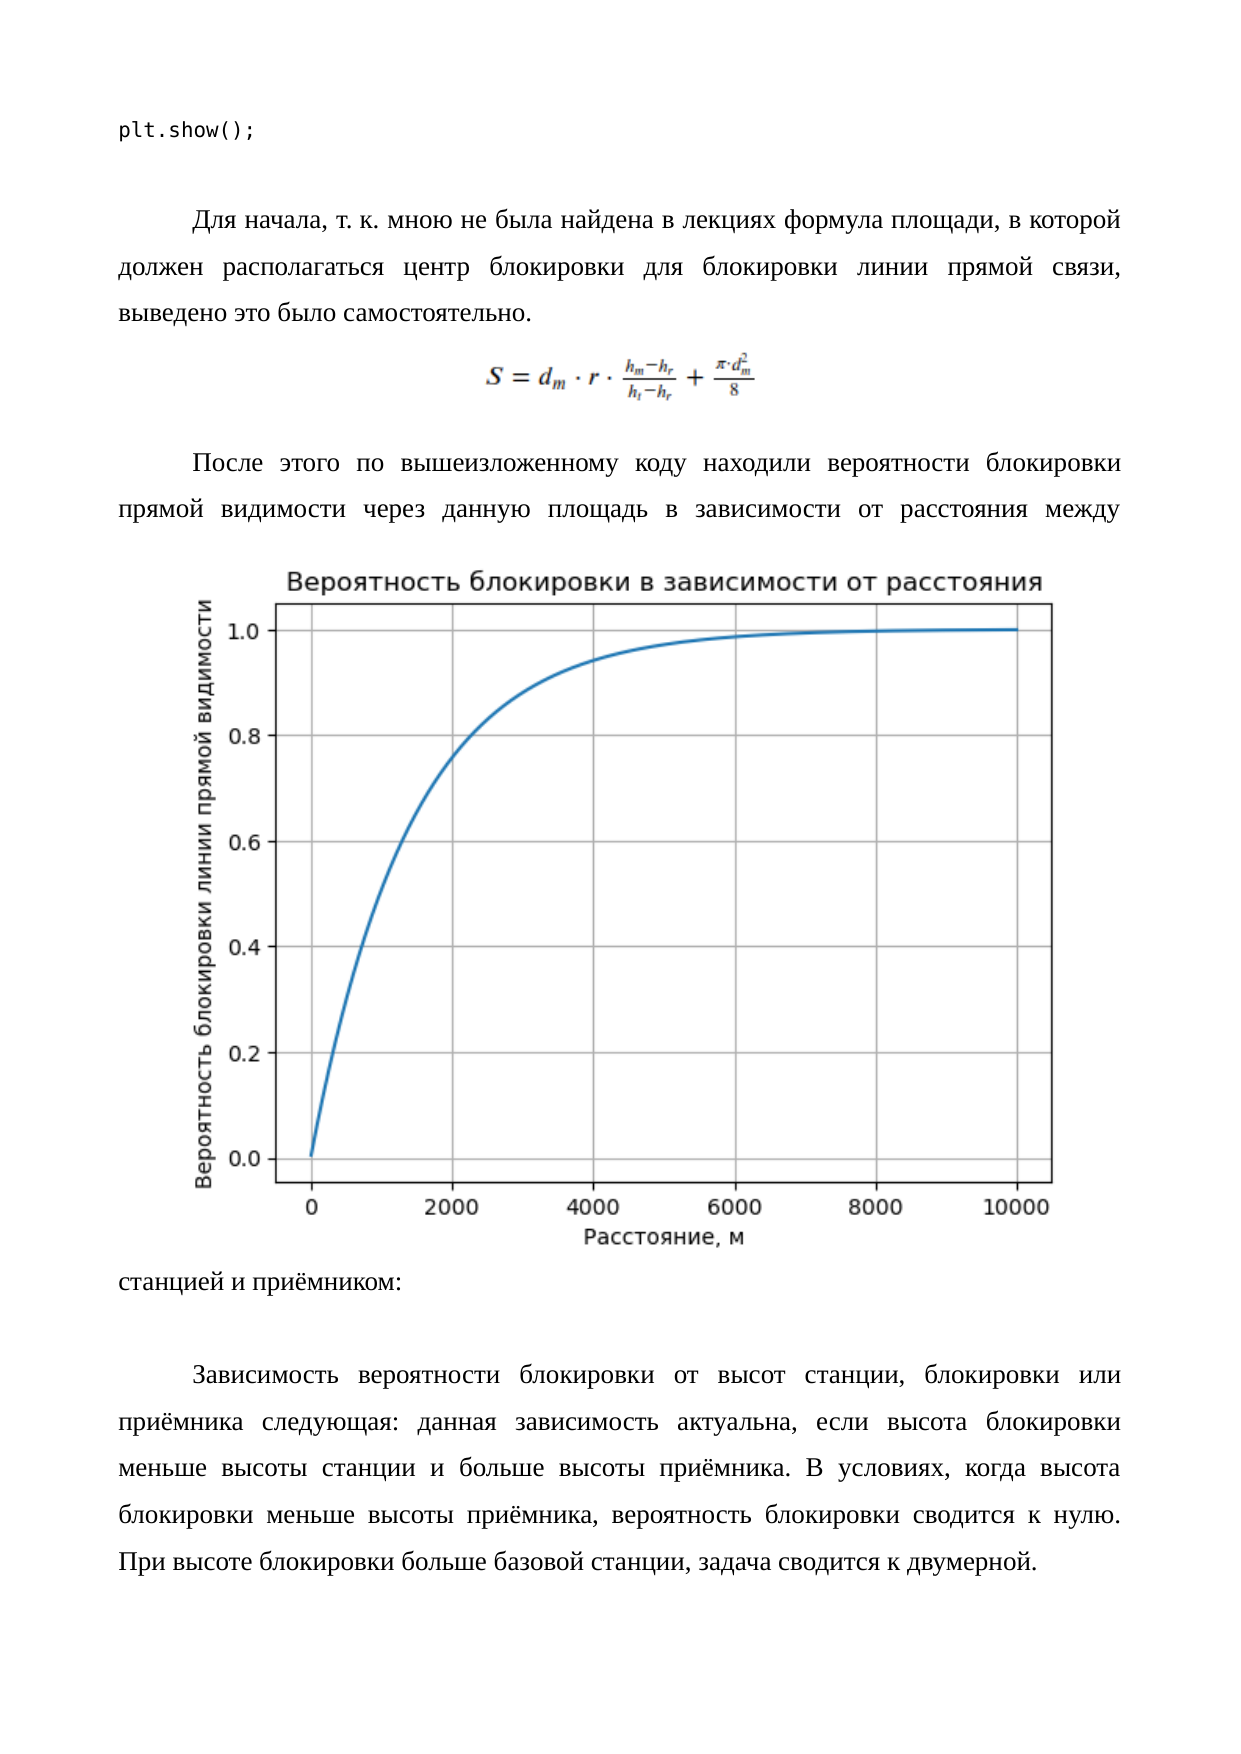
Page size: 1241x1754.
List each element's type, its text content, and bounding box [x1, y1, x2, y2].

text plt.show(); [118, 118, 1122, 142]
picture [180, 555, 1067, 1265]
picture [460, 342, 780, 415]
text После этого по вышеизложенному коду находили вероятности блокировки прямой видимости через данную площадь в зависимости от расстояния между станцией и приёмником: [118, 343, 1122, 1343]
text Зависимость вероятности блокировки от высот станции, блокировки или приёмника следующая: данная зависимость актуальна, если высота блокировки меньше высоты станции и больше высоты приёмника. В условиях, когда высота блокировки меньше высоты приёмника, вероятность блокировки сводится к нулю. При высоте блокировки больше базовой станции, задача сводится к двумерной. [118, 1358, 1122, 1576]
text Для начала, т. к. мною не была найдена в лекциях формула площади, в которой должен располагаться центр блокировки для блокировки линии прямой связи, выведено это было самостоятельно. [118, 203, 1122, 327]
